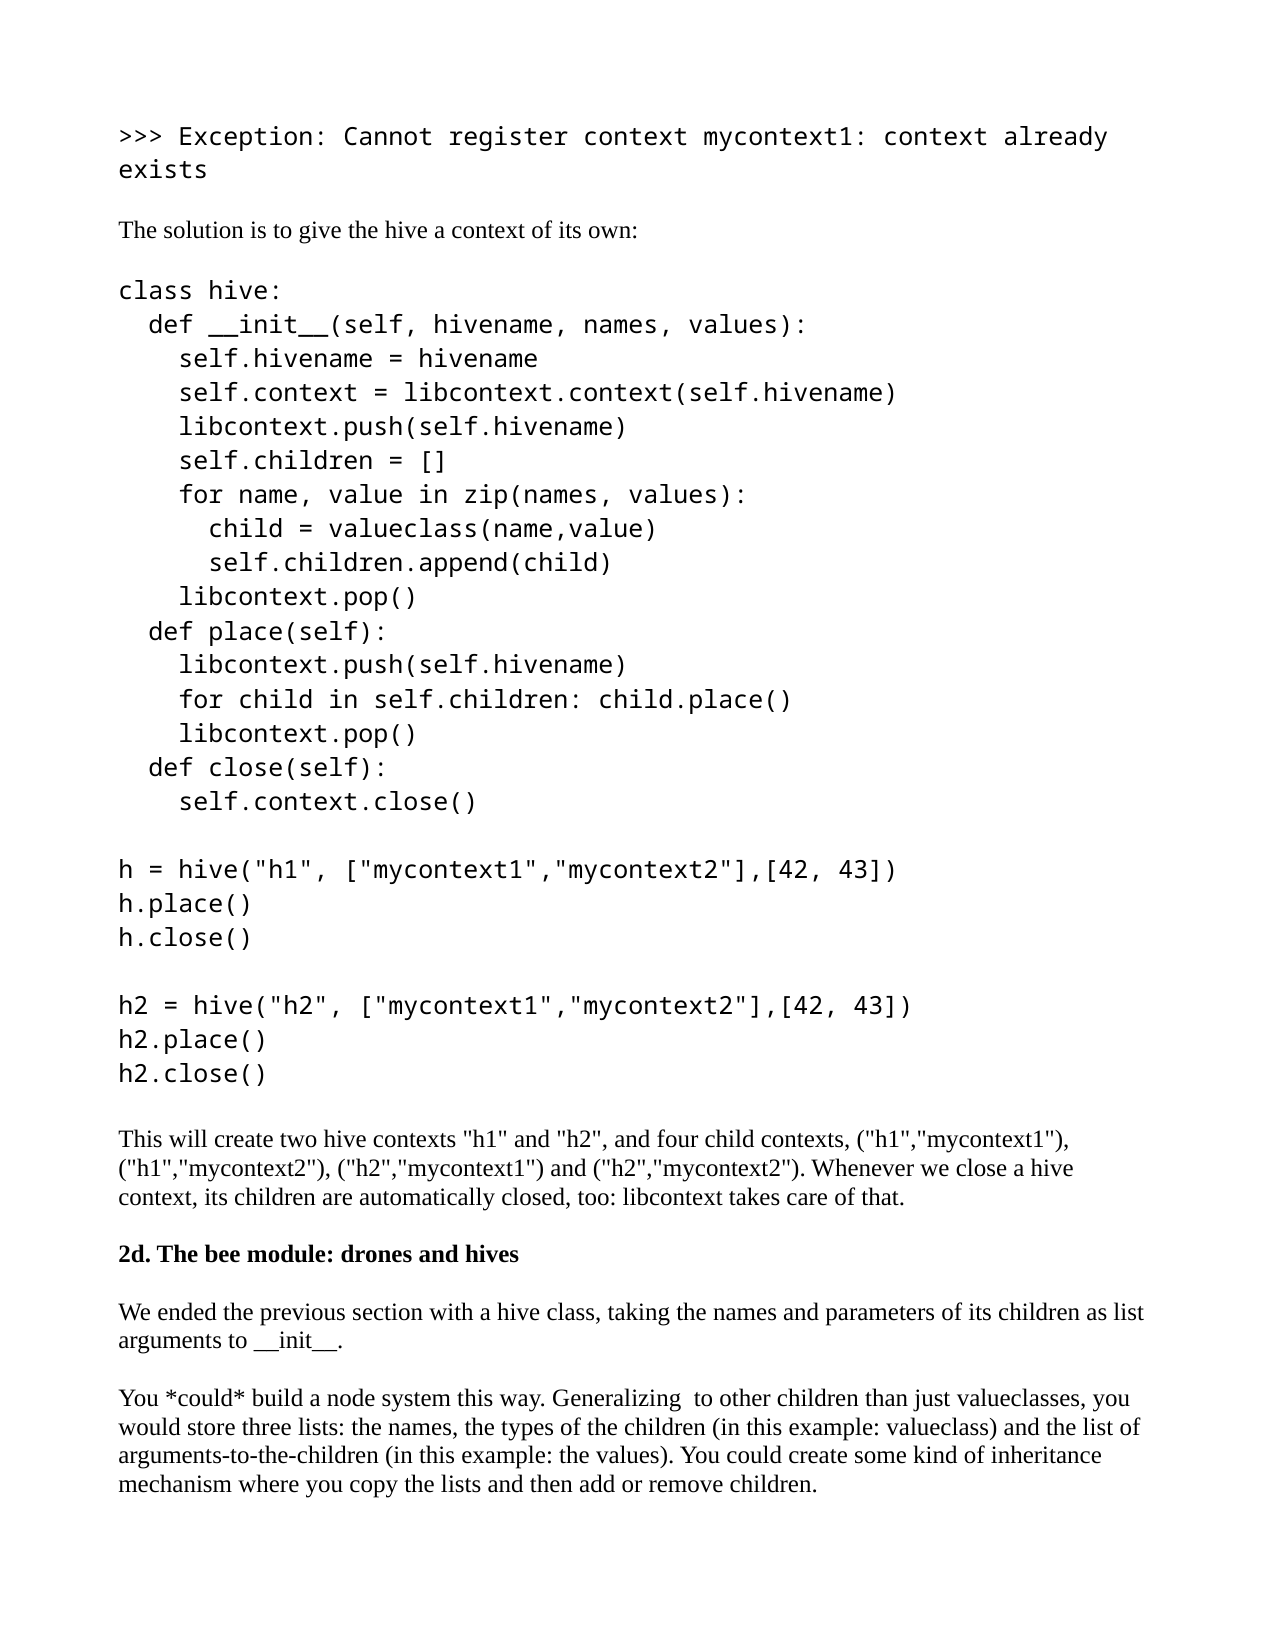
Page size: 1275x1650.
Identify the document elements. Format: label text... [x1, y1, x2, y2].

text h.close() [118, 920, 1157, 954]
text def close(self): [118, 749, 1157, 783]
text h2 = hive("h2", ["mycontext1","mycontext2"],[42, 43]) [118, 988, 1157, 1022]
text h.place() [118, 886, 1157, 920]
text self.context.close() [118, 783, 1157, 817]
text libcontext.push(self.hivename) [118, 409, 1157, 443]
text self.children.append(child) [118, 545, 1157, 579]
text child = valueclass(name,value) [118, 511, 1157, 545]
text The solution is to give the hive a context of its own: [118, 215, 1157, 244]
text libcontext.pop() [118, 715, 1157, 749]
text This will create two hive contexts "h1" and "h2", and four child contexts, ("h1","mycontext1"),("h1","mycontext2"), ("h2","mycontext1") and ("h2","mycontext2"). Whenever we close a hive context, its children are automatically closed, too: libcontext takes care of that. [118, 1124, 1157, 1210]
text self.hivename = hivename [118, 341, 1157, 375]
text h2.place() [118, 1022, 1157, 1056]
text h = hive("h1", ["mycontext1","mycontext2"],[42, 43]) [118, 852, 1157, 886]
text We ended the previous section with a hive class, taking the names and parameters of its children as list arguments to __init__. [118, 1297, 1157, 1354]
text def place(self): [118, 613, 1157, 647]
text libcontext.push(self.hivename) [118, 647, 1157, 681]
text You *could* build a node system this way. Generalizing to other children than just valueclasses, you would store three lists: the names, the types of the children (in this example: valueclass) and the list of arguments-to-the-children (in this example: the values). You could create some kind of inheritance mechanism where you copy the lists and then add or remove children. [118, 1383, 1157, 1498]
text >>> Exception: Cannot register context mycontext1: context already exists [118, 118, 1157, 186]
text libcontext.pop() [118, 579, 1157, 613]
text for child in self.children: child.place() [118, 681, 1157, 715]
text h2.close() [118, 1056, 1157, 1090]
text self.context = libcontext.context(self.hivename) [118, 375, 1157, 409]
text 2d. The bee module: drones and hives [118, 1239, 1157, 1268]
text self.children = [] [118, 443, 1157, 477]
text for name, value in zip(names, values): [118, 477, 1157, 511]
text def __init__(self, hivename, names, values): [118, 307, 1157, 341]
text class hive: [118, 272, 1157, 307]
